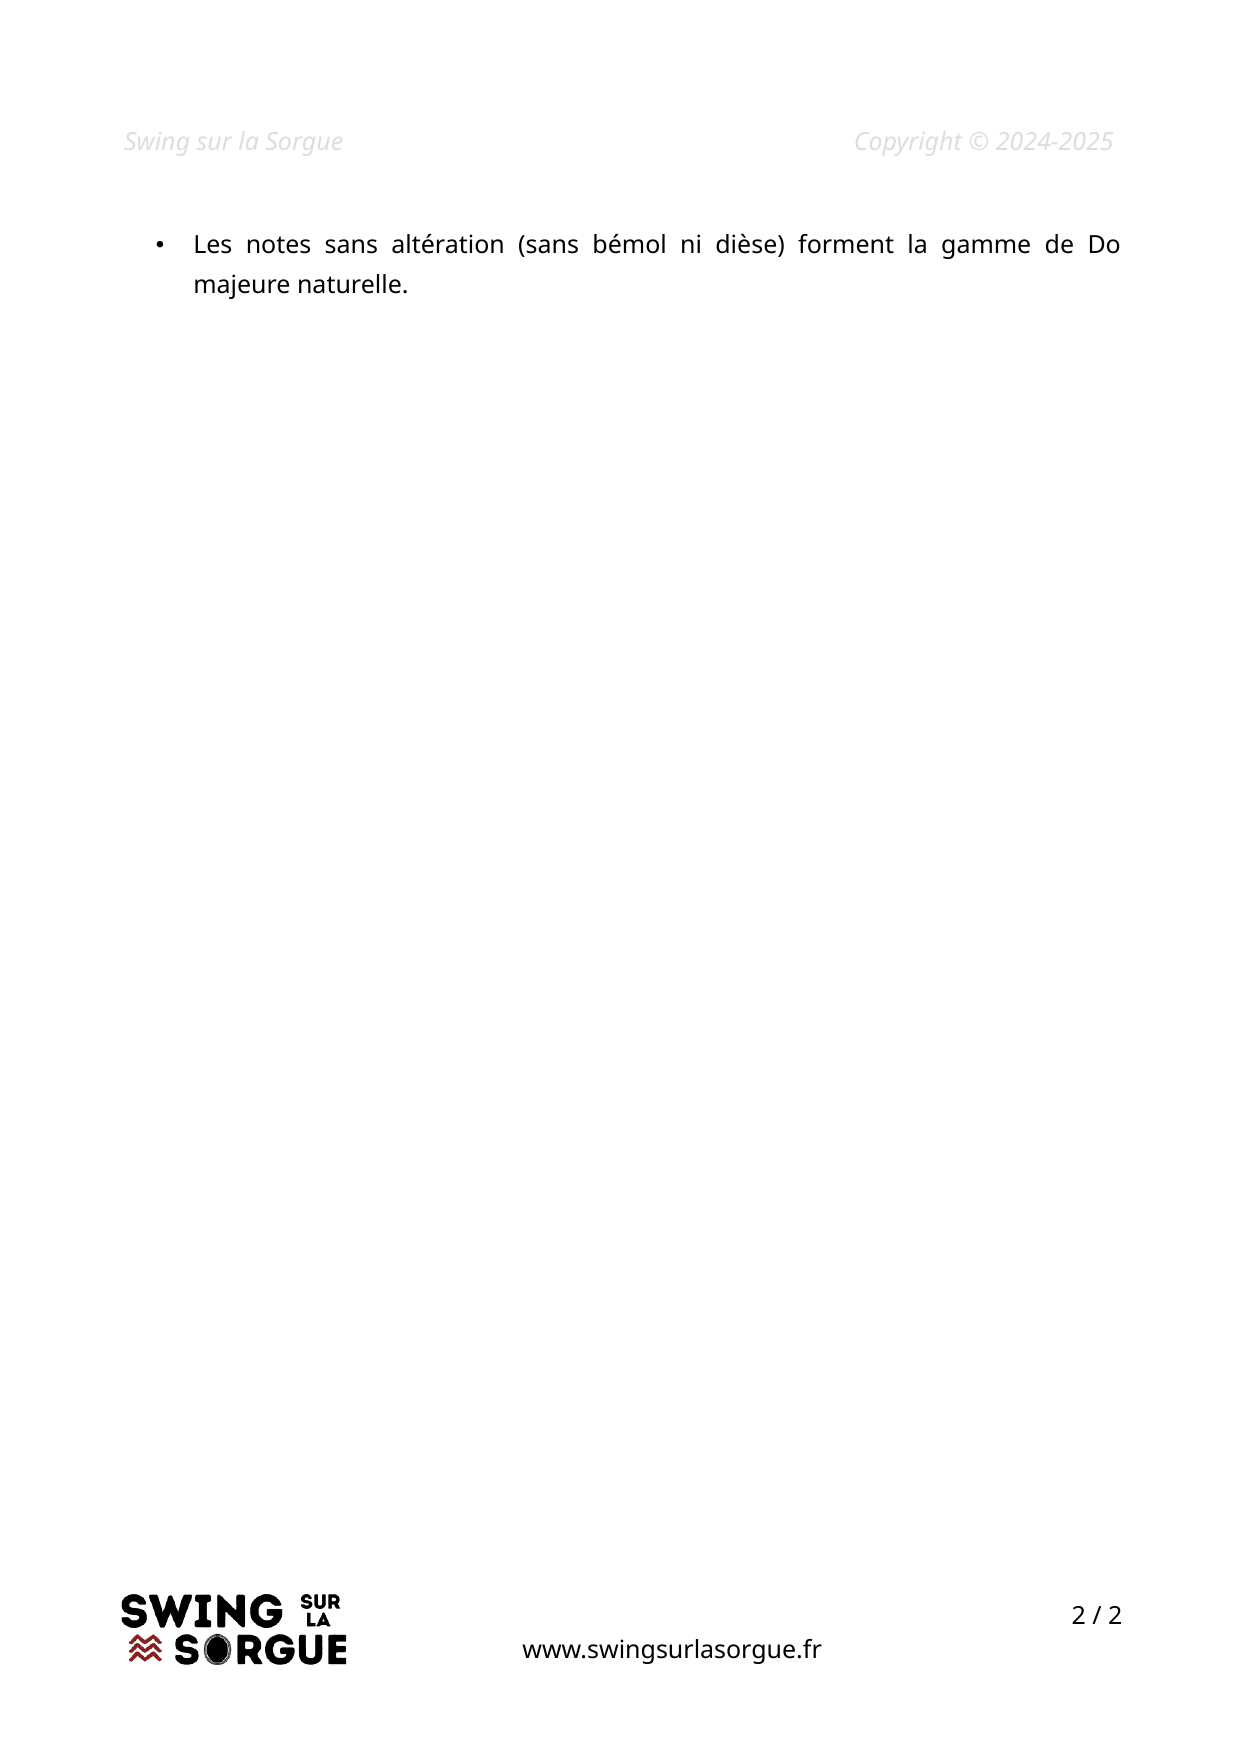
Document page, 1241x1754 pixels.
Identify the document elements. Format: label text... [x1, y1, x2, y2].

list Les notes sans altération (sans bémol ni dièse) forment la gamme de Do majeure naturelle. [156, 227, 1122, 300]
picture [121, 1594, 347, 1665]
